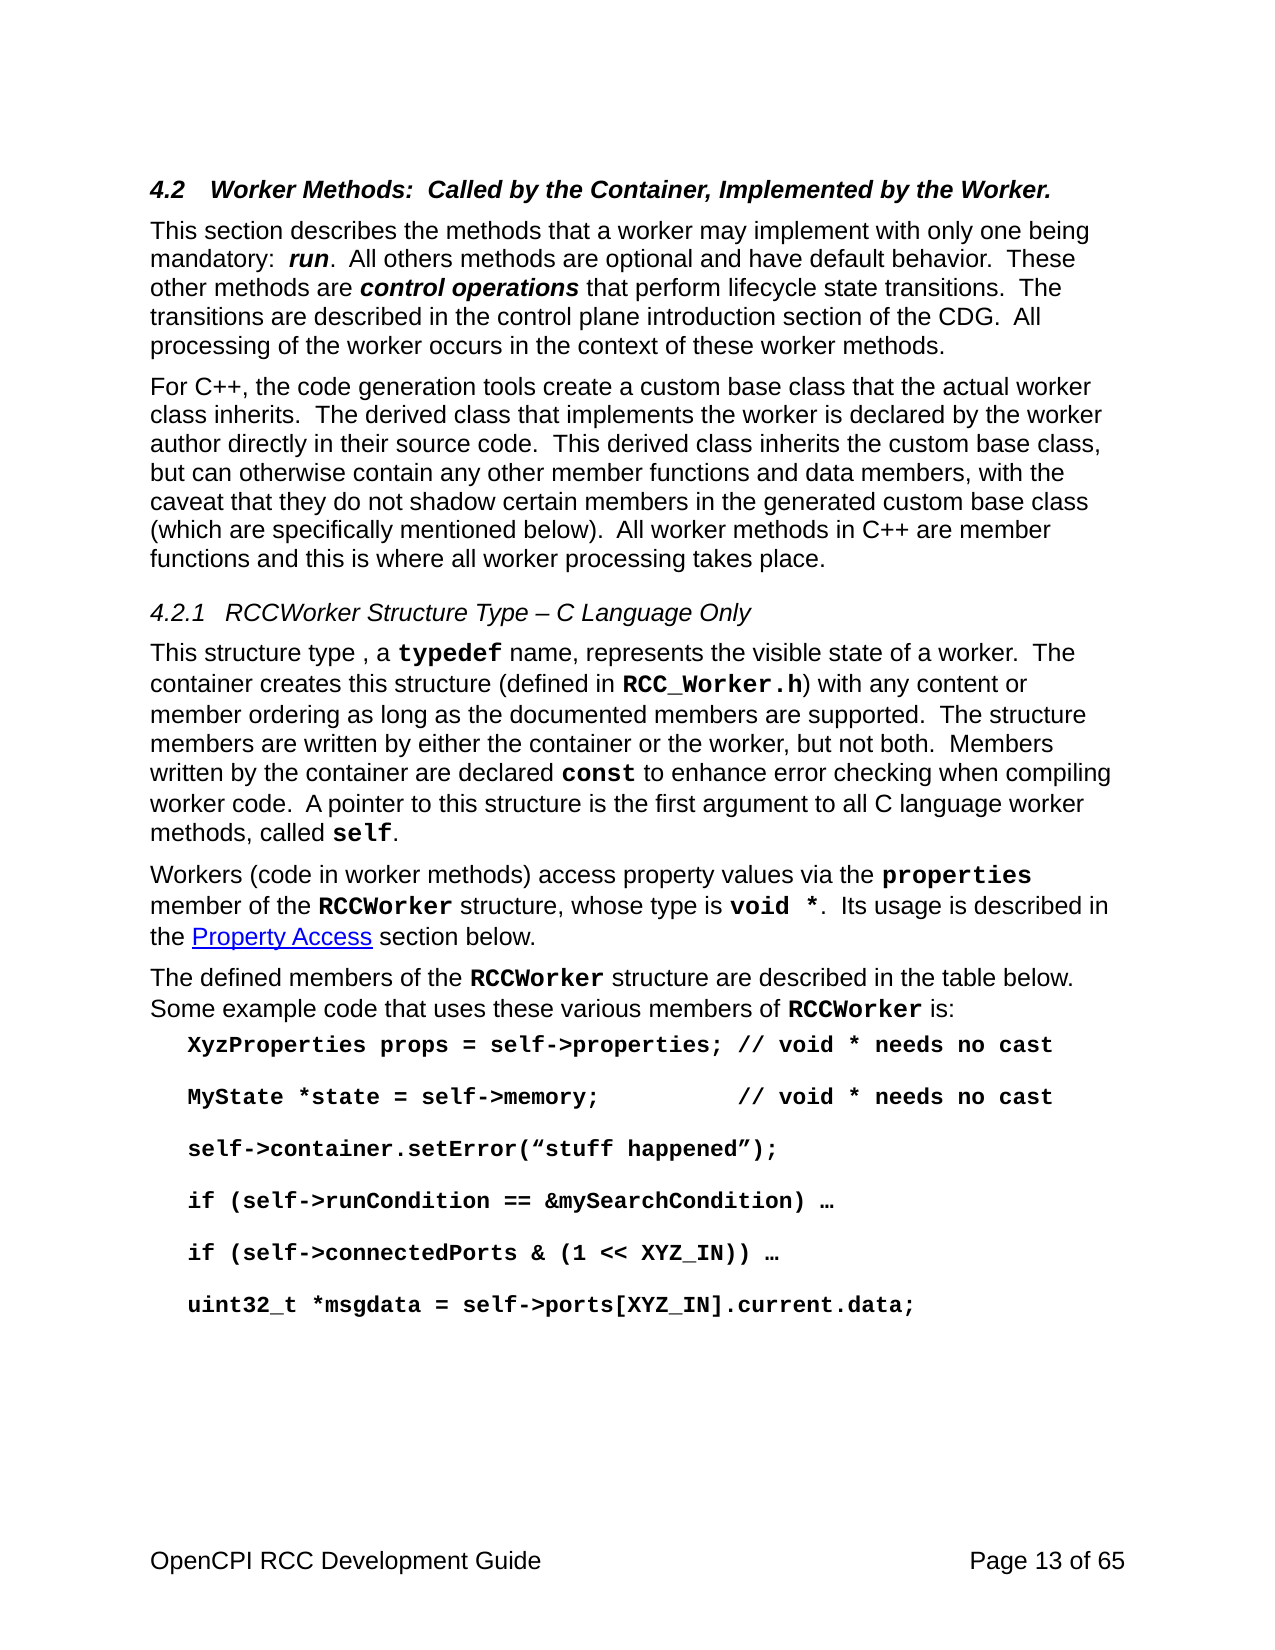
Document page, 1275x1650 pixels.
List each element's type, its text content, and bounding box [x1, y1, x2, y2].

text For C++, the code generation tools create a custom base class that the actual worker class inherits. The derived class that implements the worker is declared by the worker author directly in their source code. This derived class inherits the custom base class, but can otherwise contain any other member functions and data members, with the caveat that they do not shadow certain members in the generated custom base class (which are specifically mentioned below). All worker methods in C++ are member functions and this is where all worker processing takes place. [150, 371, 1125, 573]
text The defined members of the RCCWorker structure are described in the table below. Some example code that uses these various members of RCCWorker is: [150, 963, 1125, 1025]
subtitle RCCWorker Structure Type – C Language Only [150, 598, 1125, 626]
subtitle Worker Methods: Called by the Container, Implemented by the Worker. [150, 175, 1125, 204]
text This structure type , a typedef name, represents the visible state of a worker. The container creates this structure (defined in RCC_Worker.h) with any content or member ordering as long as the documented members are supported. The structure members are written by either the container or the worker, but not both. Members written by the container are declared const to enhance error checking when compiling worker code. A pointer to this structure is the first argument to all C language worker methods, called self. [150, 638, 1125, 848]
text Workers (code in worker methods) access property values via the properties member of the RCCWorker structure, whose type is void *. Its usage is described in the Property Access section below. [150, 860, 1125, 951]
text XyzProperties props = self->properties; // void * needs no cast MyState *state = self->memory; // void * needs no cast self->container.setError(“stuff happened”); if (self->runCondition == &mySearchCondition) … if (self->connectedPorts & (1 << XYZ_IN)) … uint32_t *msgdata = self->ports[XYZ_IN].current.data; [187, 1034, 1125, 1319]
text This section describes the methods that a worker may implement with only one being mandatory: run. All others methods are optional and have default behavior. These other methods are control operations that perform lifecycle state transitions. The transitions are described in the control plane introduction section of the CDG. All processing of the worker occurs in the context of these worker methods. [150, 216, 1125, 359]
